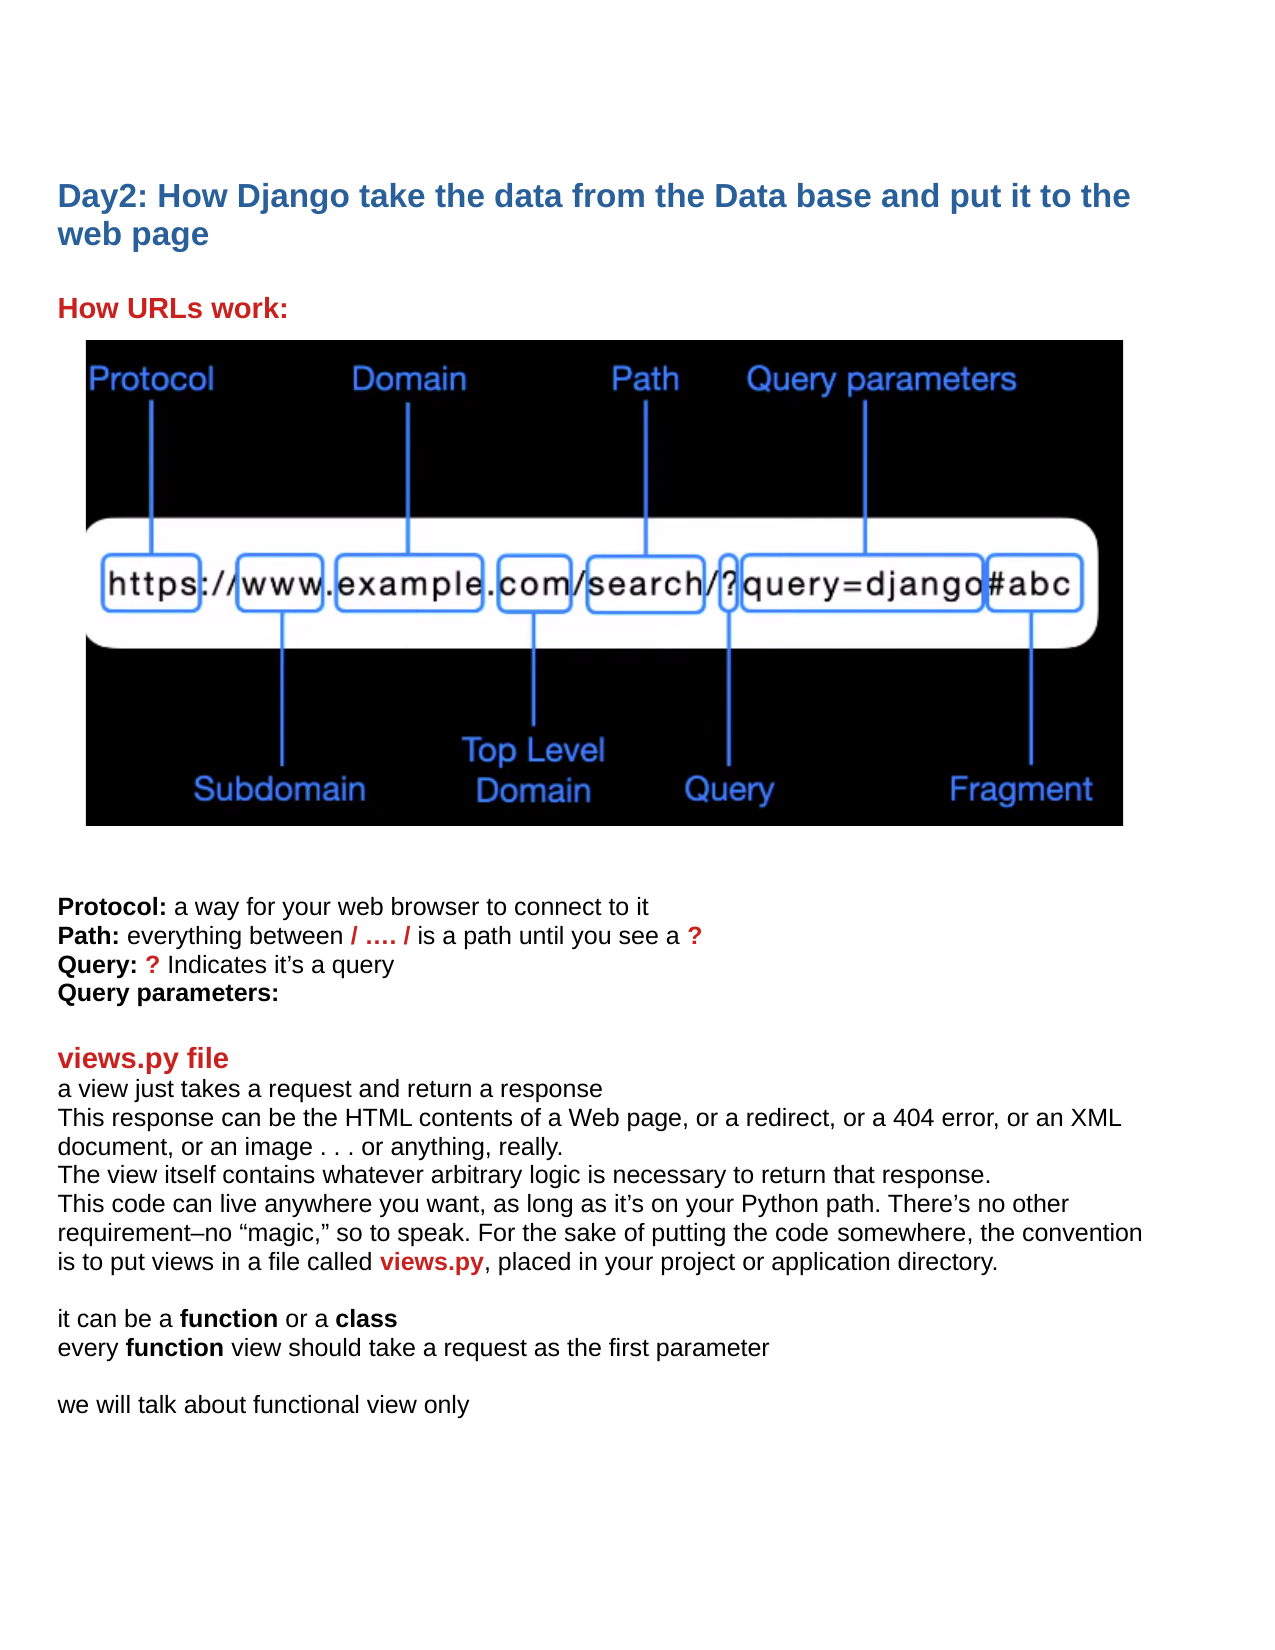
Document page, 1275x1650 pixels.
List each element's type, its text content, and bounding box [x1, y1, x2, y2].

text a view just takes a request and return a response [57, 1074, 1154, 1103]
text Path: everything between / …. / is a path until you see a ? [57, 921, 1154, 950]
text This code can live anywhere you want, as long as it’s on your Python path. There’s no other requirement–no “magic,” so to speak. For the sake of putting the code somewhere, the convention is to put views in a file called views.py, placed in your project or application directory. [57, 1189, 1154, 1276]
text we will talk about functional view only [57, 1391, 1154, 1419]
text How URLs work: [57, 291, 1154, 324]
text it can be a function or a class [57, 1304, 1154, 1333]
text This response can be the HTML contents of a Web page, or a redirect, or a 404 error, or an XML document, or an image . . . or anything, really. [57, 1103, 1154, 1161]
text Query parameters: [57, 978, 1154, 1007]
text Day2: How Django take the data from the Data base and put it to the web page [57, 176, 1154, 252]
picture [85, 340, 1124, 826]
text The view itself contains whatever arbitrary logic is necessary to return that response. [57, 1161, 1154, 1189]
text views.py file [57, 1041, 1154, 1074]
text Protocol: a way for your web browser to connect to it [57, 892, 1154, 921]
text Query: ? Indicates it’s a query [57, 950, 1154, 978]
text every function view should take a request as the first parameter [57, 1333, 1154, 1362]
